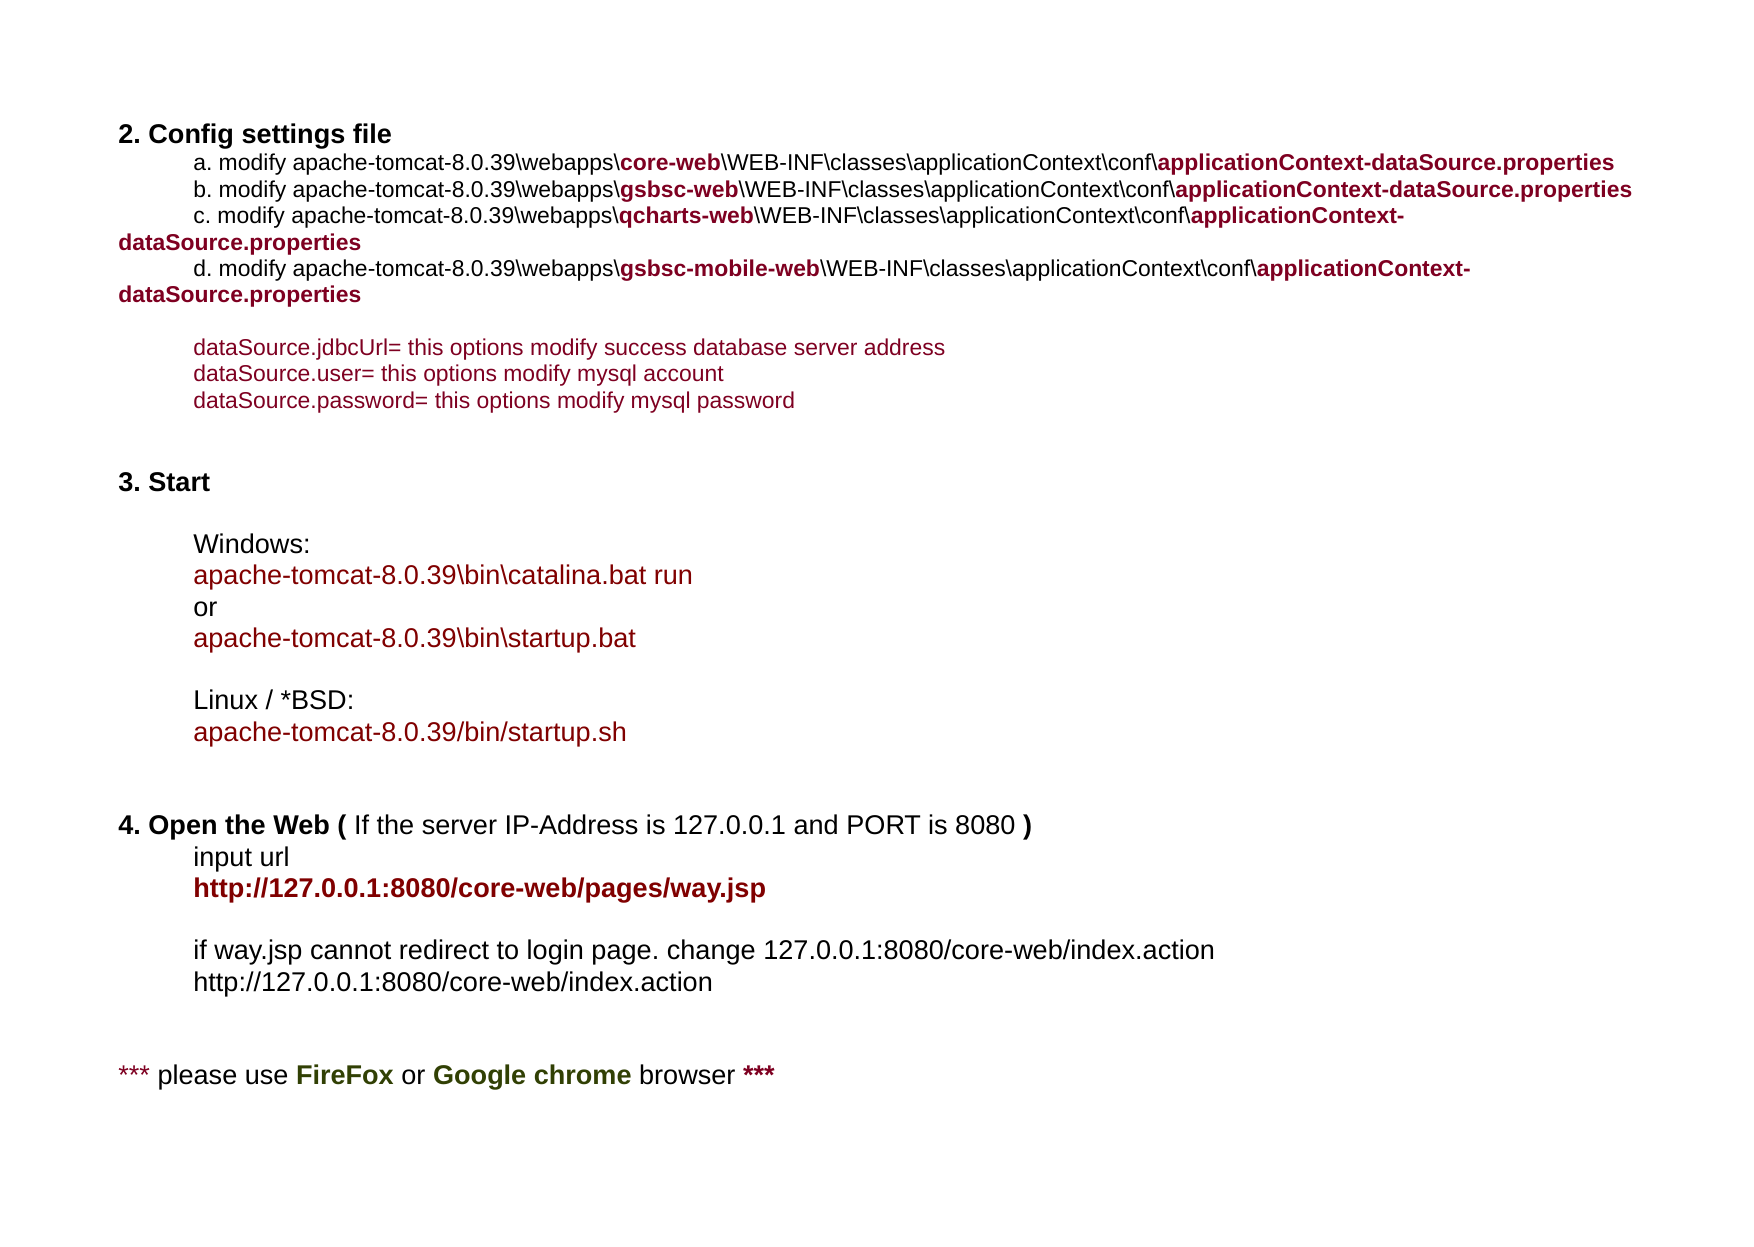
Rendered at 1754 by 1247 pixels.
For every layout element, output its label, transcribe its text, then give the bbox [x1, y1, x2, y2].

text input url [118, 841, 1636, 872]
text b. modify apache-tomcat-8.0.39\webapps\gsbsc-web\WEB-INF\classes\applicationContext\conf\applicationContext-dataSource.properties [118, 176, 1636, 202]
text or [118, 591, 1636, 622]
text 4. Open the Web ( If the server IP-Address is 127.0.0.1 and PORT is 8080 ) [118, 809, 1636, 841]
text Linux / *BSD: [118, 684, 1636, 716]
text Windows: [118, 528, 1636, 559]
text *** please use FireFox or Google chrome browser *** [118, 1059, 1636, 1091]
text a. modify apache-tomcat-8.0.39\webapps\core-web\WEB-INF\classes\applicationContext\conf\applicationContext-dataSource.properties [118, 149, 1636, 176]
text 2. Config settings file [118, 118, 1636, 149]
text d. modify apache-tomcat-8.0.39\webapps\gsbsc-mobile-web\WEB-INF\classes\applicationContext\conf\applicationContext-dataSource.properties [118, 255, 1636, 307]
text dataSource.jdbcUrl= this options modify success database server address dataSource.user= this options modify mysql account dataSource.password= this options modify mysql password [118, 334, 1636, 413]
text 3. Start [118, 466, 1636, 497]
text apache-tomcat-8.0.39\bin\catalina.bat run [118, 559, 1636, 591]
text apache-tomcat-8.0.39\bin\startup.bat [118, 622, 1636, 653]
text apache-tomcat-8.0.39/bin/startup.sh [118, 716, 1636, 747]
text http://127.0.0.1:8080/core-web/index.action [118, 966, 1636, 997]
text c. modify apache-tomcat-8.0.39\webapps\qcharts-web\WEB-INF\classes\applicationContext\conf\applicationContext-dataSource.properties [118, 202, 1636, 255]
text http://127.0.0.1:8080/core-web/pages/way.jsp [118, 872, 1636, 903]
text if way.jsp cannot redirect to login page. change 127.0.0.1:8080/core-web/index.action [118, 934, 1636, 966]
